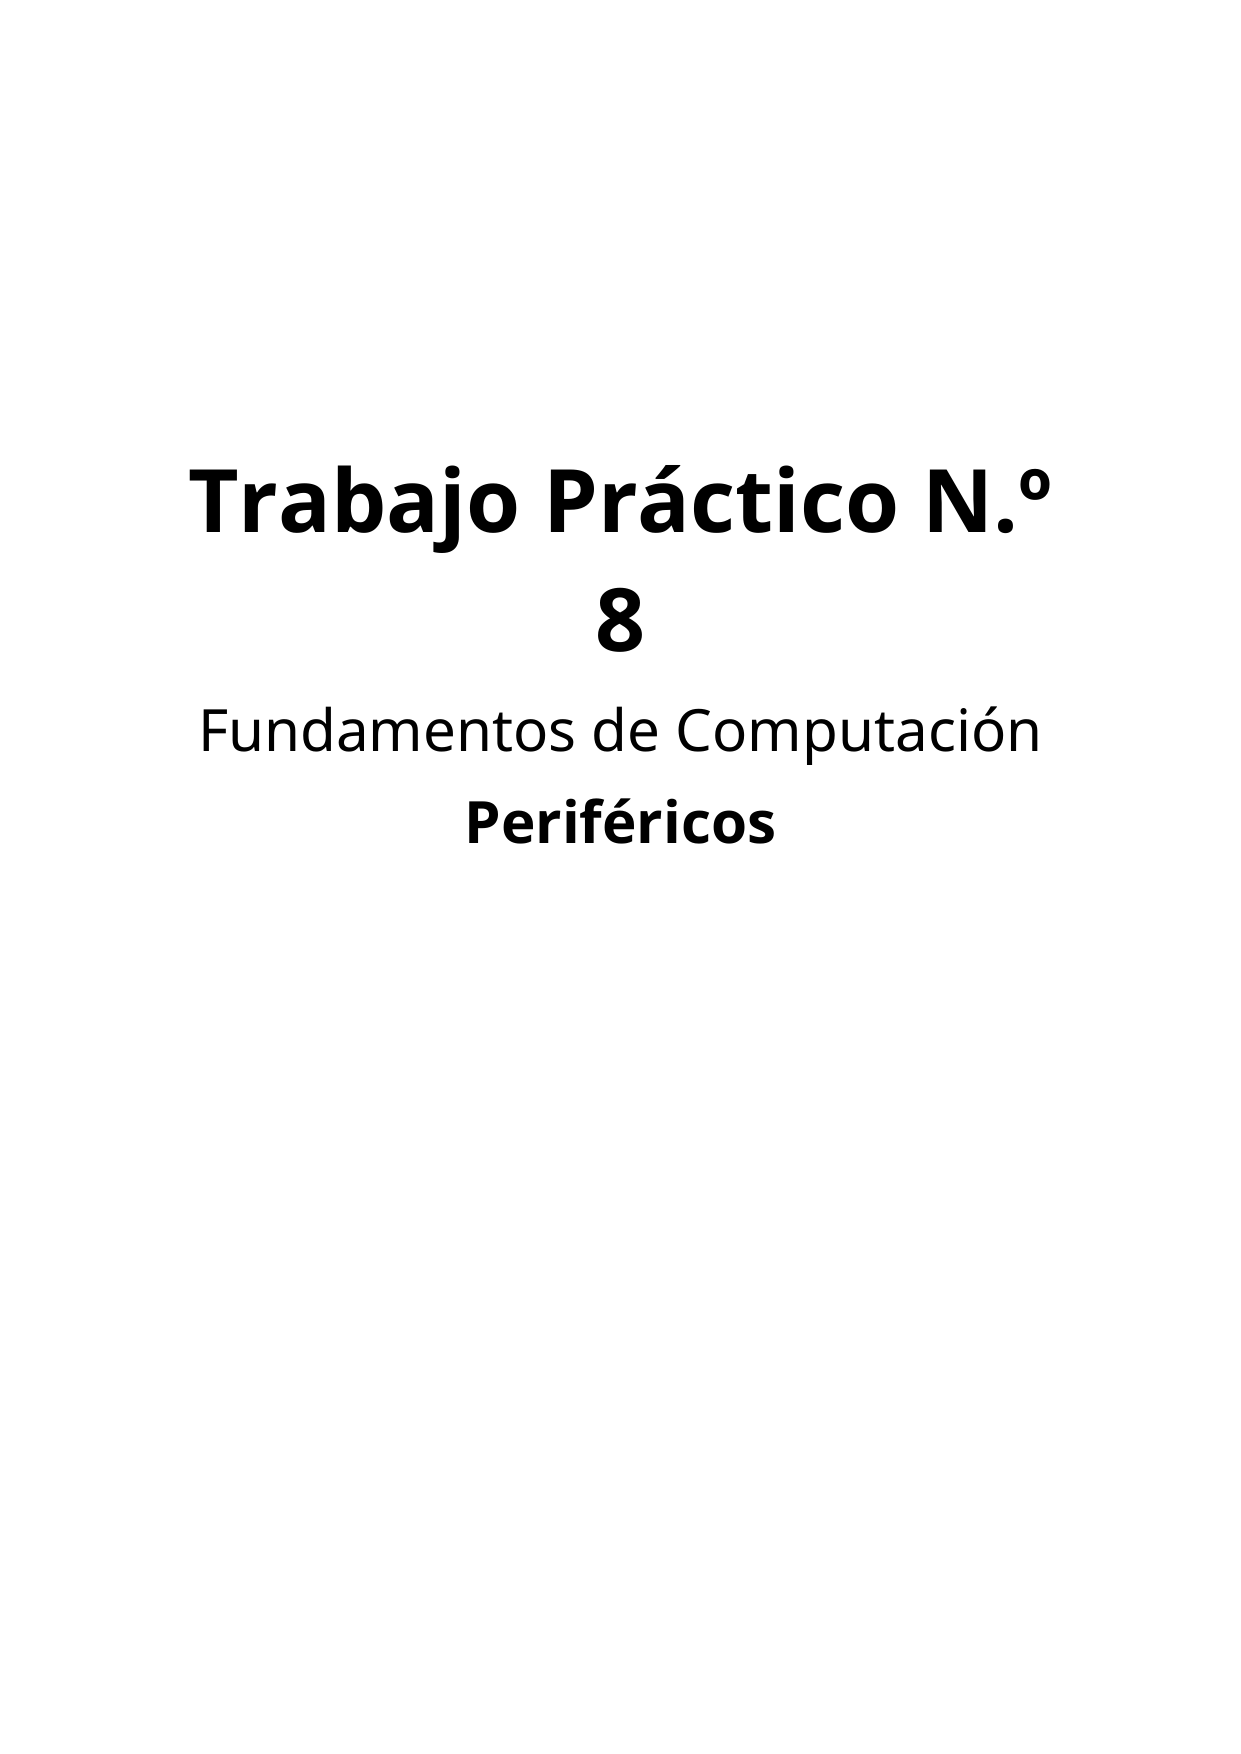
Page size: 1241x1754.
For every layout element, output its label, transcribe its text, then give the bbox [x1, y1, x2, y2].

text Periféricos [177, 781, 1063, 861]
title Trabajo Práctico N.º 8 [177, 439, 1063, 677]
subtitle Fundamentos de Computación [177, 689, 1063, 769]
